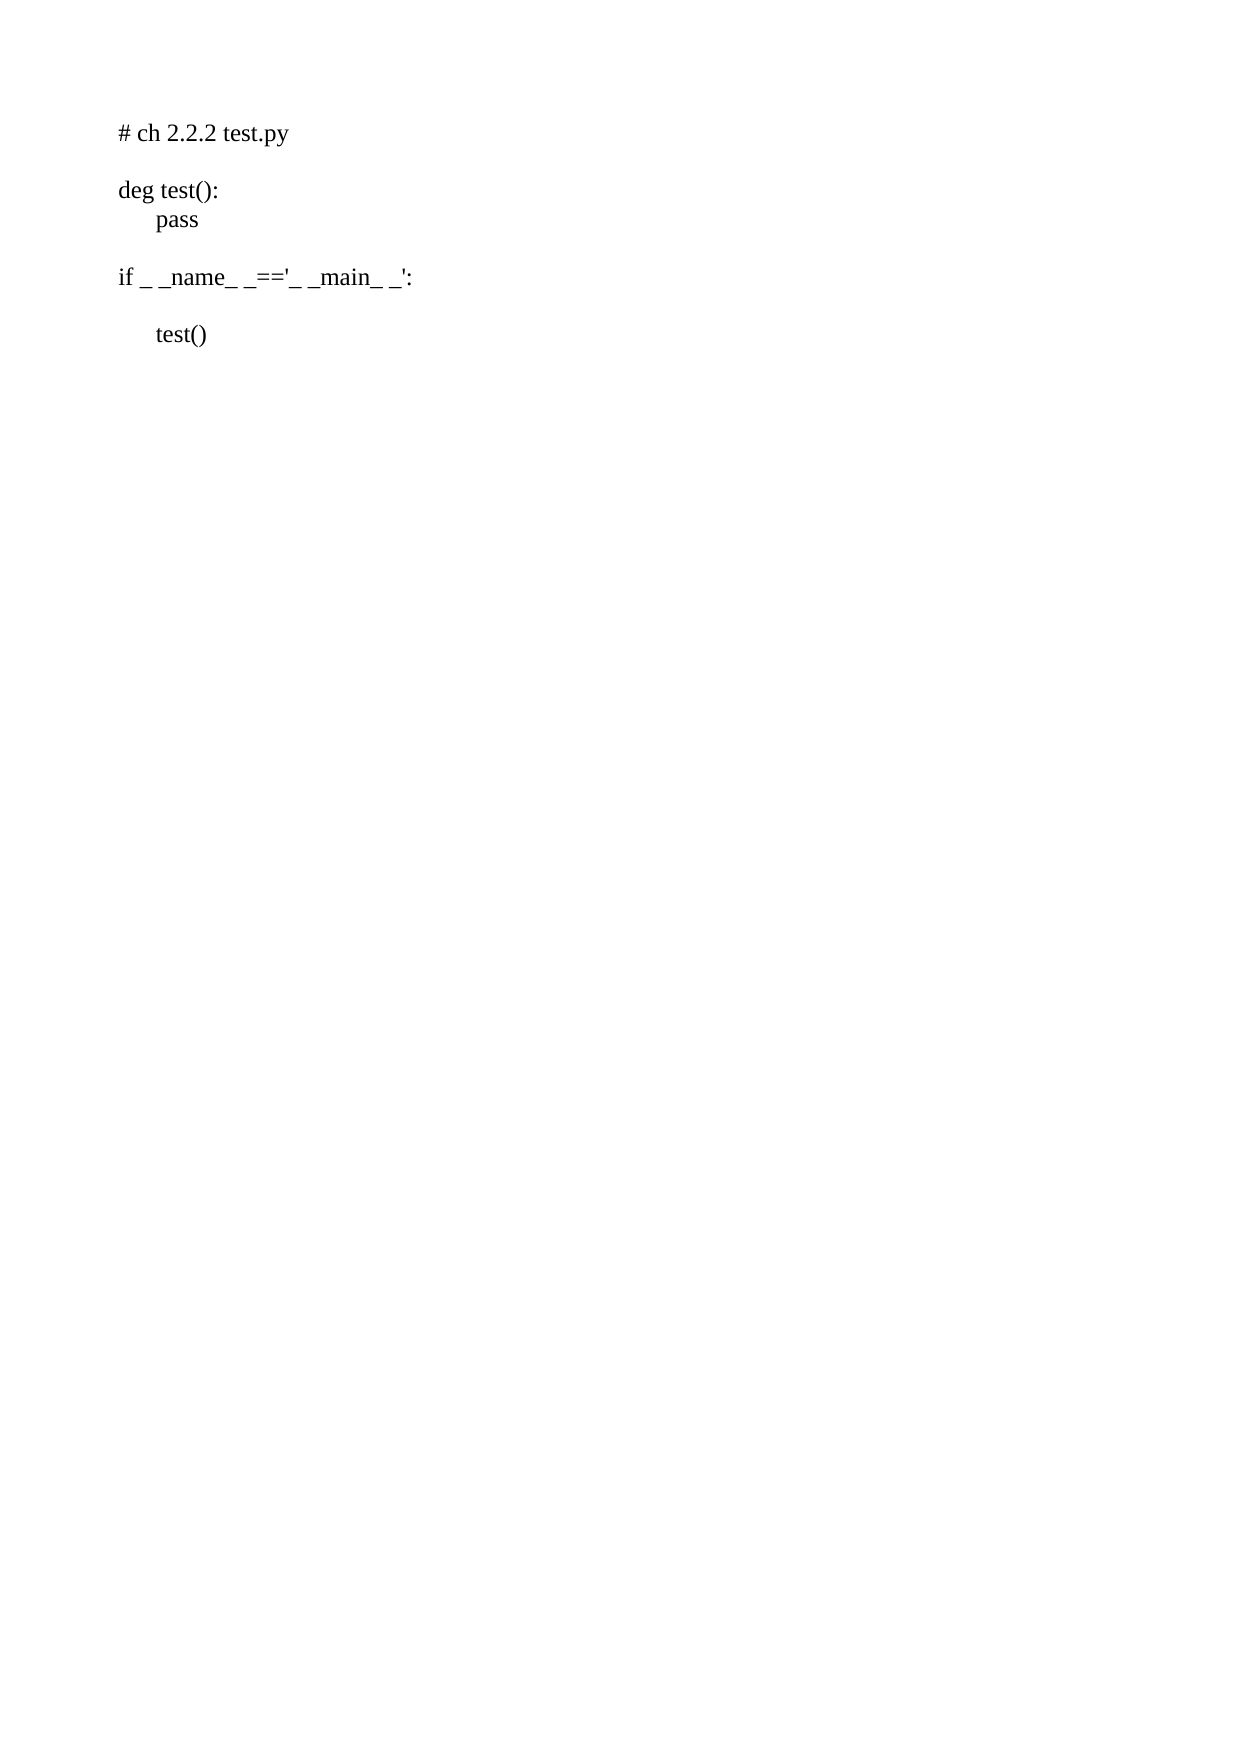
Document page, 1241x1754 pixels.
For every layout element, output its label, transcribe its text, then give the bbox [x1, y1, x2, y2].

text if _ _name_ _=='_ _main_ _': [118, 262, 1122, 291]
text deg test(): [118, 176, 1122, 204]
text pass [118, 204, 1122, 233]
text test() [118, 319, 1122, 348]
text # ch 2.2.2 test.py [118, 118, 1122, 147]
